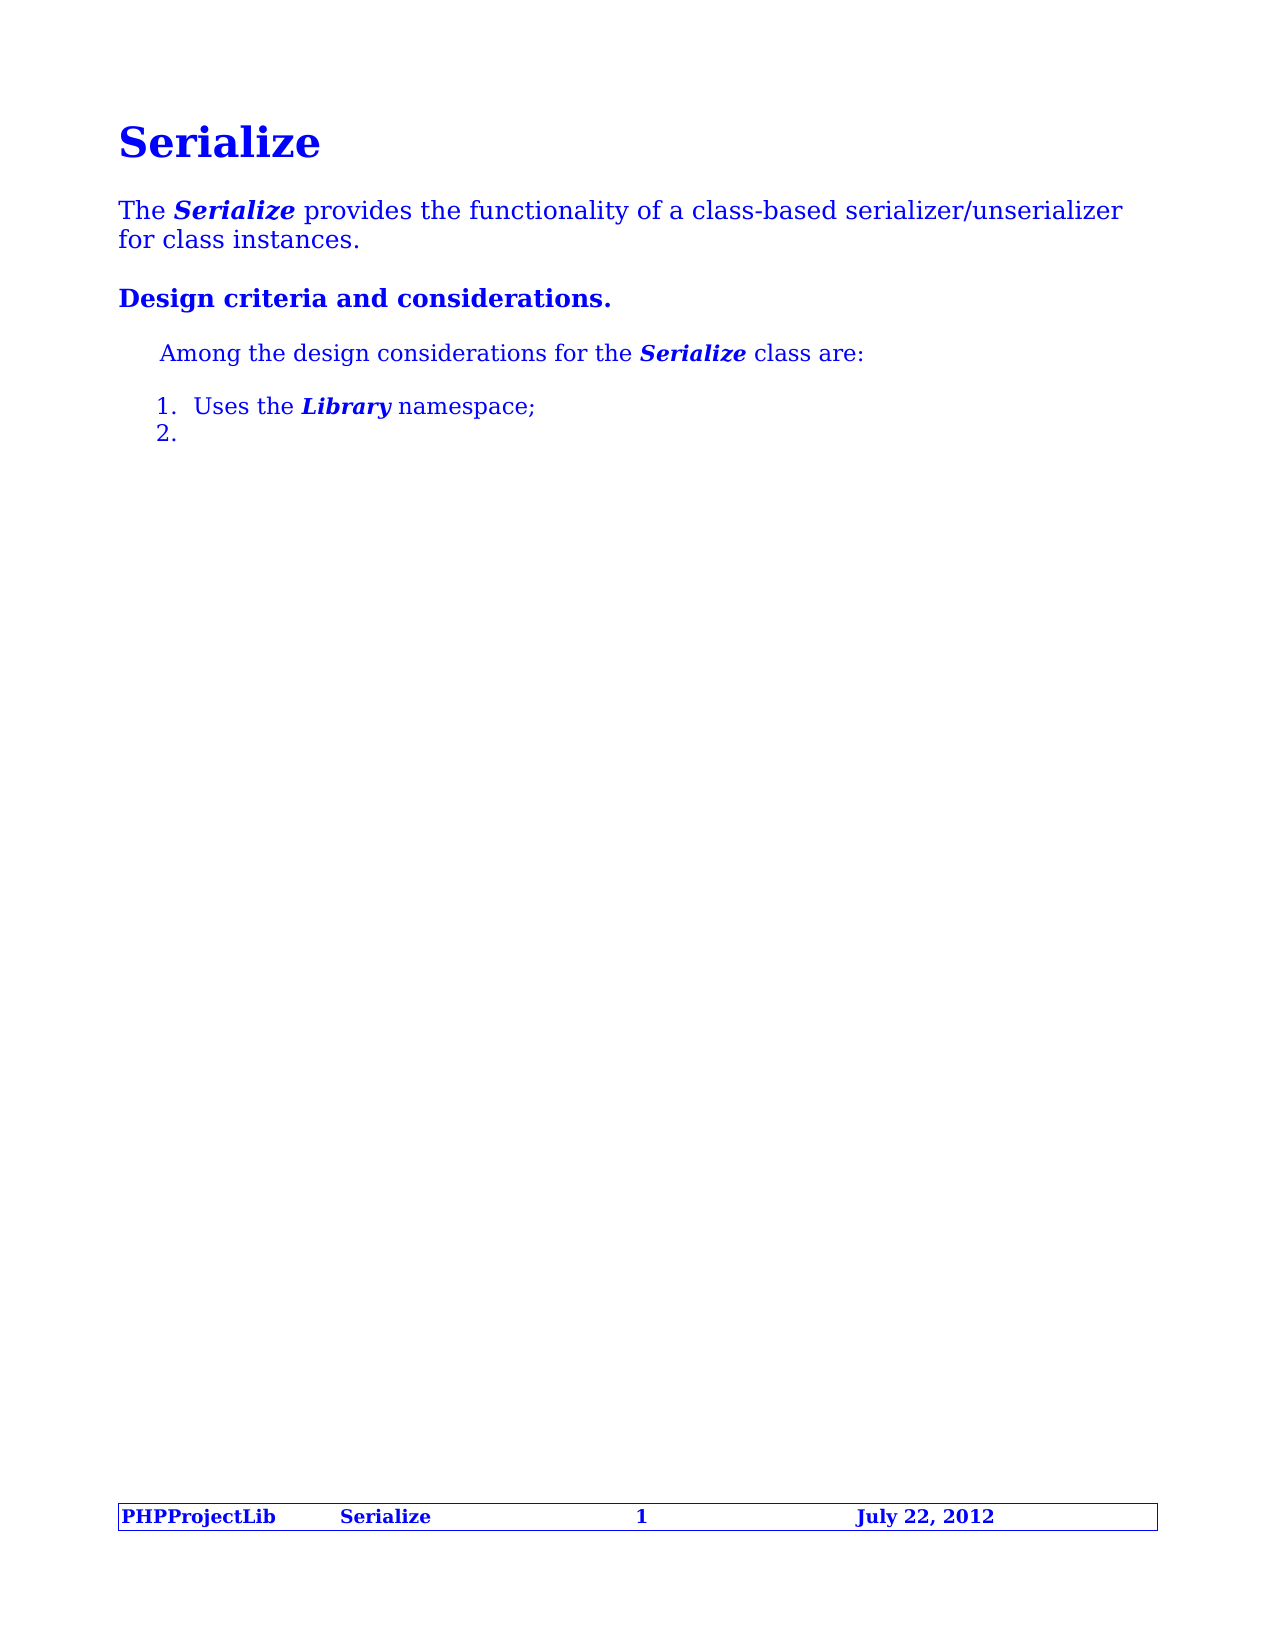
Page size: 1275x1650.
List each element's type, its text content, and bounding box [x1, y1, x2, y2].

text The Serialize provides the functionality of a class-based serializer/unserializer for class instances. [118, 196, 1157, 255]
title Design criteria and considerations. [118, 284, 1157, 313]
text Among the design considerations for the Serialize class are: [159, 340, 1157, 367]
title Serialize [118, 118, 1157, 167]
list Uses the Library namespace; [156, 393, 1157, 420]
